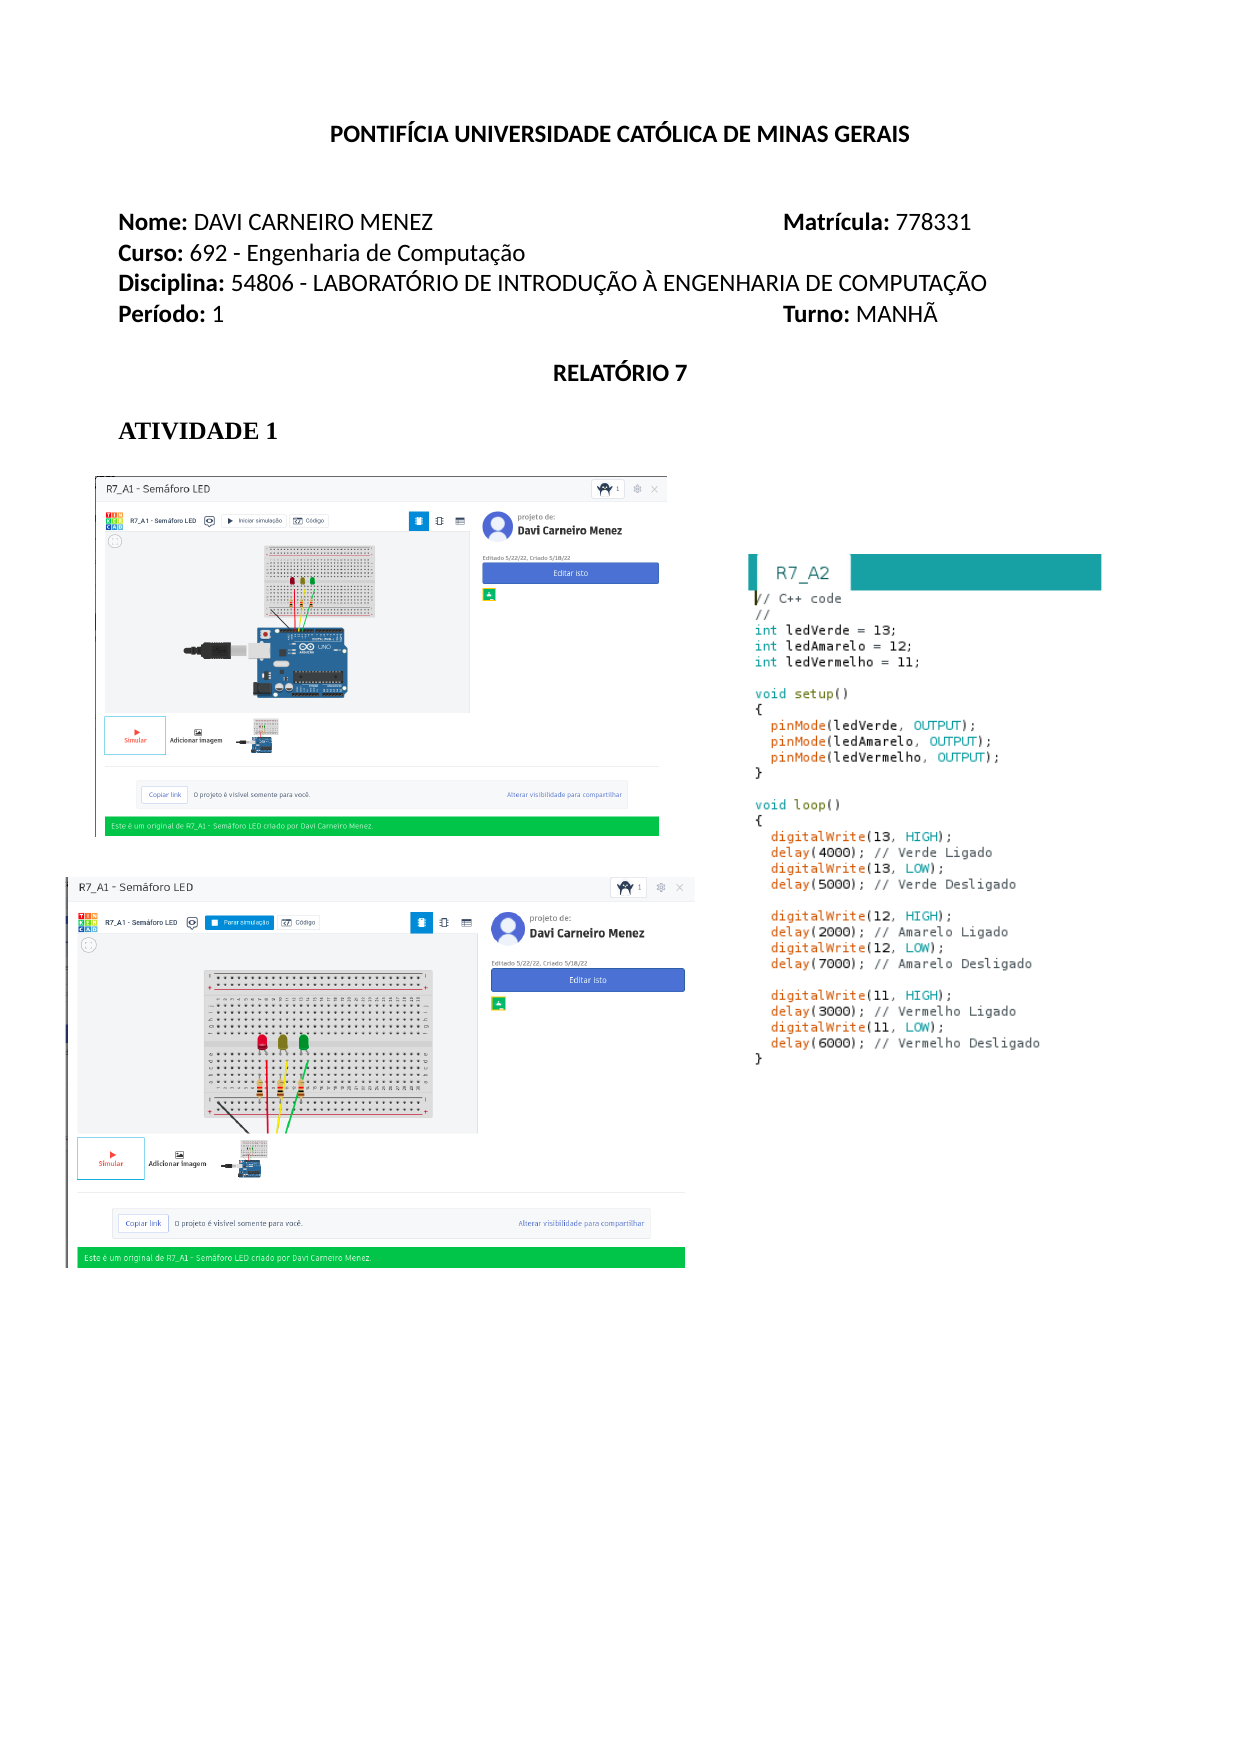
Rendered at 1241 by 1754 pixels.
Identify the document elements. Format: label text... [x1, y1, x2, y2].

text ATIVIDADE 1 [118, 416, 1122, 445]
text Curso: 692 - Engenharia de Computação [118, 237, 1122, 267]
text Período: 1 Turno: MANHÃ [118, 298, 1122, 328]
text PONTIFÍCIA UNIVERSIDADE CATÓLICA DE MINAS GERAIS [118, 118, 1122, 149]
text Disciplina: 54806 - LABORATÓRIO DE INTRODUÇÃO À ENGENHARIA DE COMPUTAÇÃO [118, 267, 1122, 298]
picture [65, 877, 695, 1268]
text Nome: DAVI CARNEIRO MENEZ Matrícula: 778331 [118, 206, 1122, 237]
text RELATÓRIO 7 [118, 357, 1122, 387]
picture [95, 476, 667, 837]
